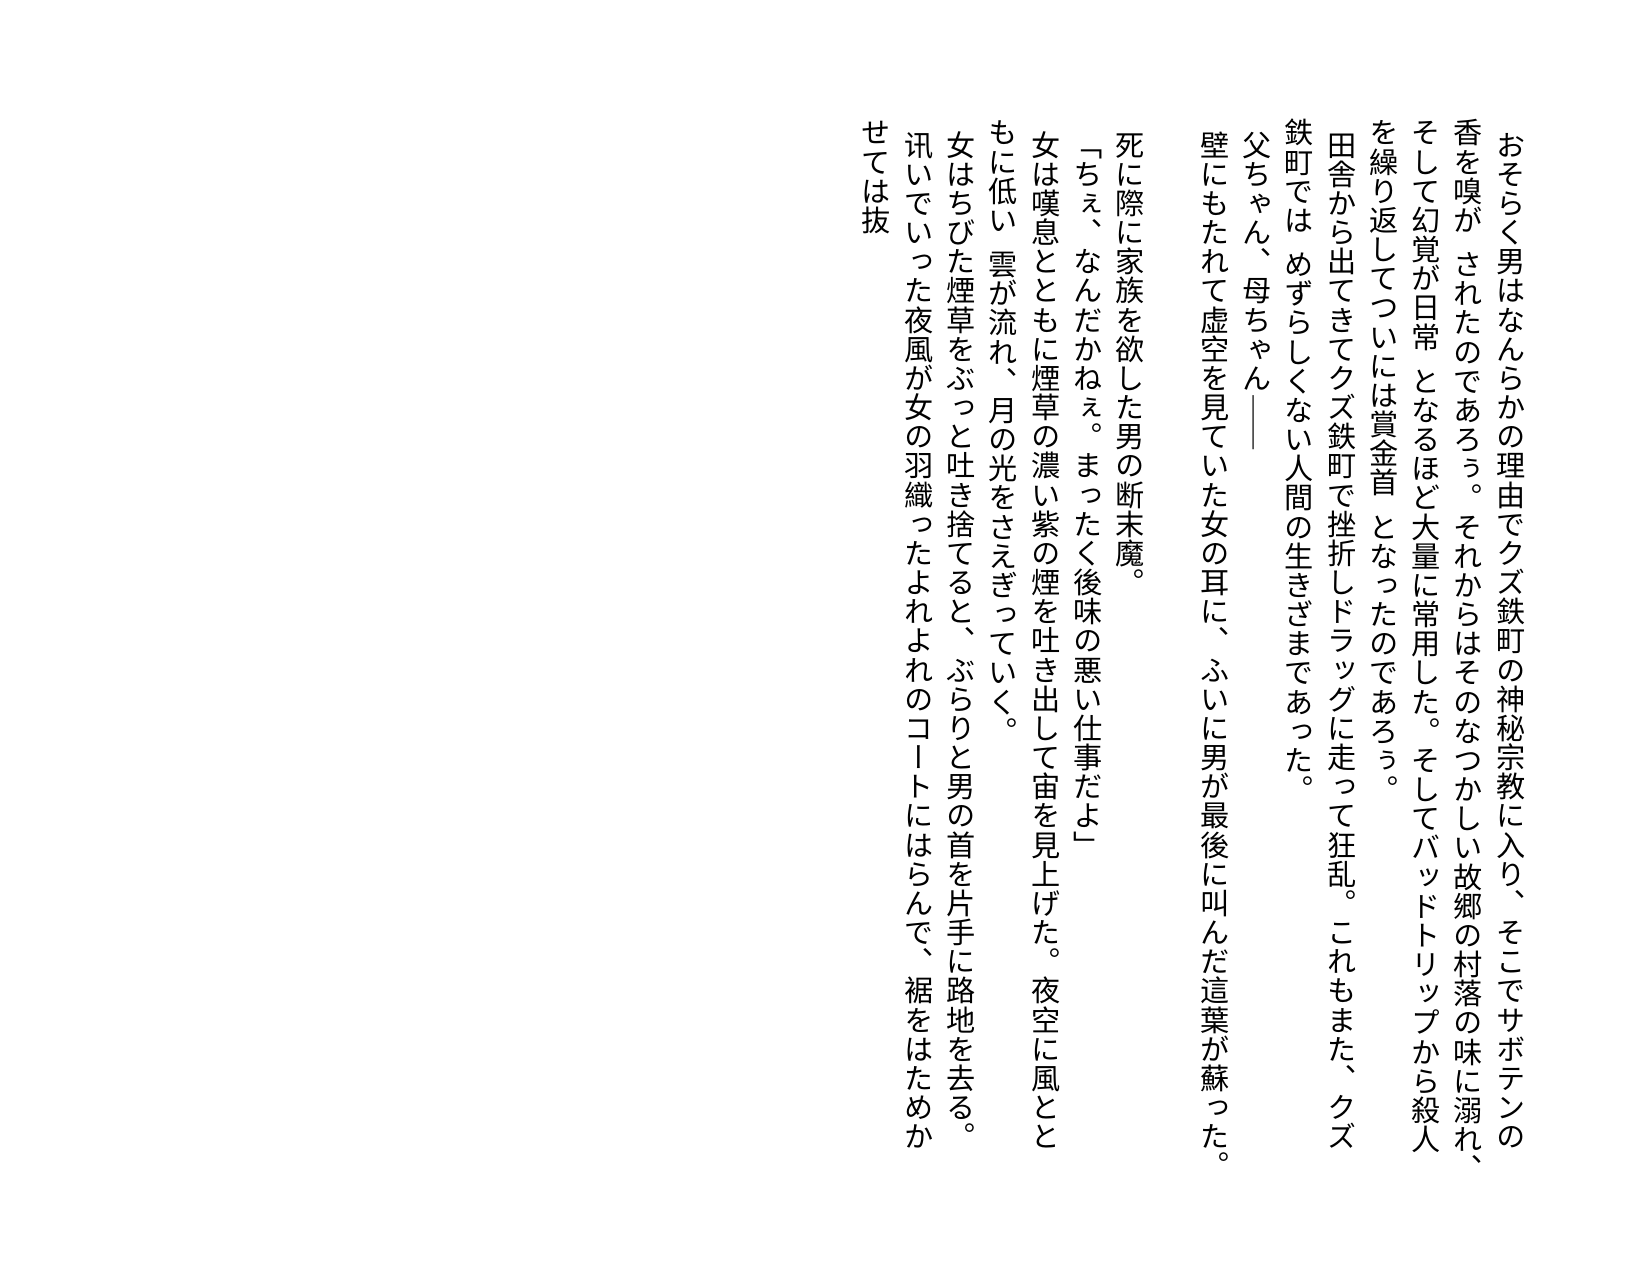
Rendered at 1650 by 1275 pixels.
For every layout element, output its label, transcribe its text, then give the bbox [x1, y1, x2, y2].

text おそらく男はなんらかの理由でクズ鉄町の神秘宗教に入り、そこでサボテンの香を嗅が されたのであろぅ。それからはそのなつかしい故郷の村落の味に溺れ、そして幻覚が日常 となるほど大量に常用した。そしてバッドトリップから殺人を繰り返してついには賞金首 となったのであろぅ。 [1363, 118, 1532, 1157]
text 女は嘆息とともに煙草の濃い紫の煙を吐き出して宙を見上げた。夜空に風とともに低い 雲が流れ、月の光をさえぎっていく。 [982, 118, 1067, 1157]
text 「ちぇ、なんだかねぇ。まったく後味の悪い仕事だよ」 [1067, 118, 1109, 1157]
text 讯いでいった夜風が女の羽織ったよれよれのコートにはらんで、裾をはためかせては抜 [855, 118, 940, 1157]
text 死に際に家族を欲した男の断末魔。 [1109, 118, 1151, 1157]
text 父ちゃん、母ちゃん—— [1236, 118, 1278, 1157]
text 女はちびた煙草をぶっと吐き捨てると、ぶらりと男の首を片手に路地を去る。 [940, 118, 982, 1157]
text 田舎から出てきてクズ鉄町で挫折しドラッグに走って狂乱。これもまた、クズ鉄町では めずらしくない人間の生きざまであった。 [1278, 118, 1363, 1157]
text 壁にもたれて虚空を見ていた女の耳に、ふいに男が最後に叫んだ這葉が蘇った。 [1151, 118, 1236, 1157]
